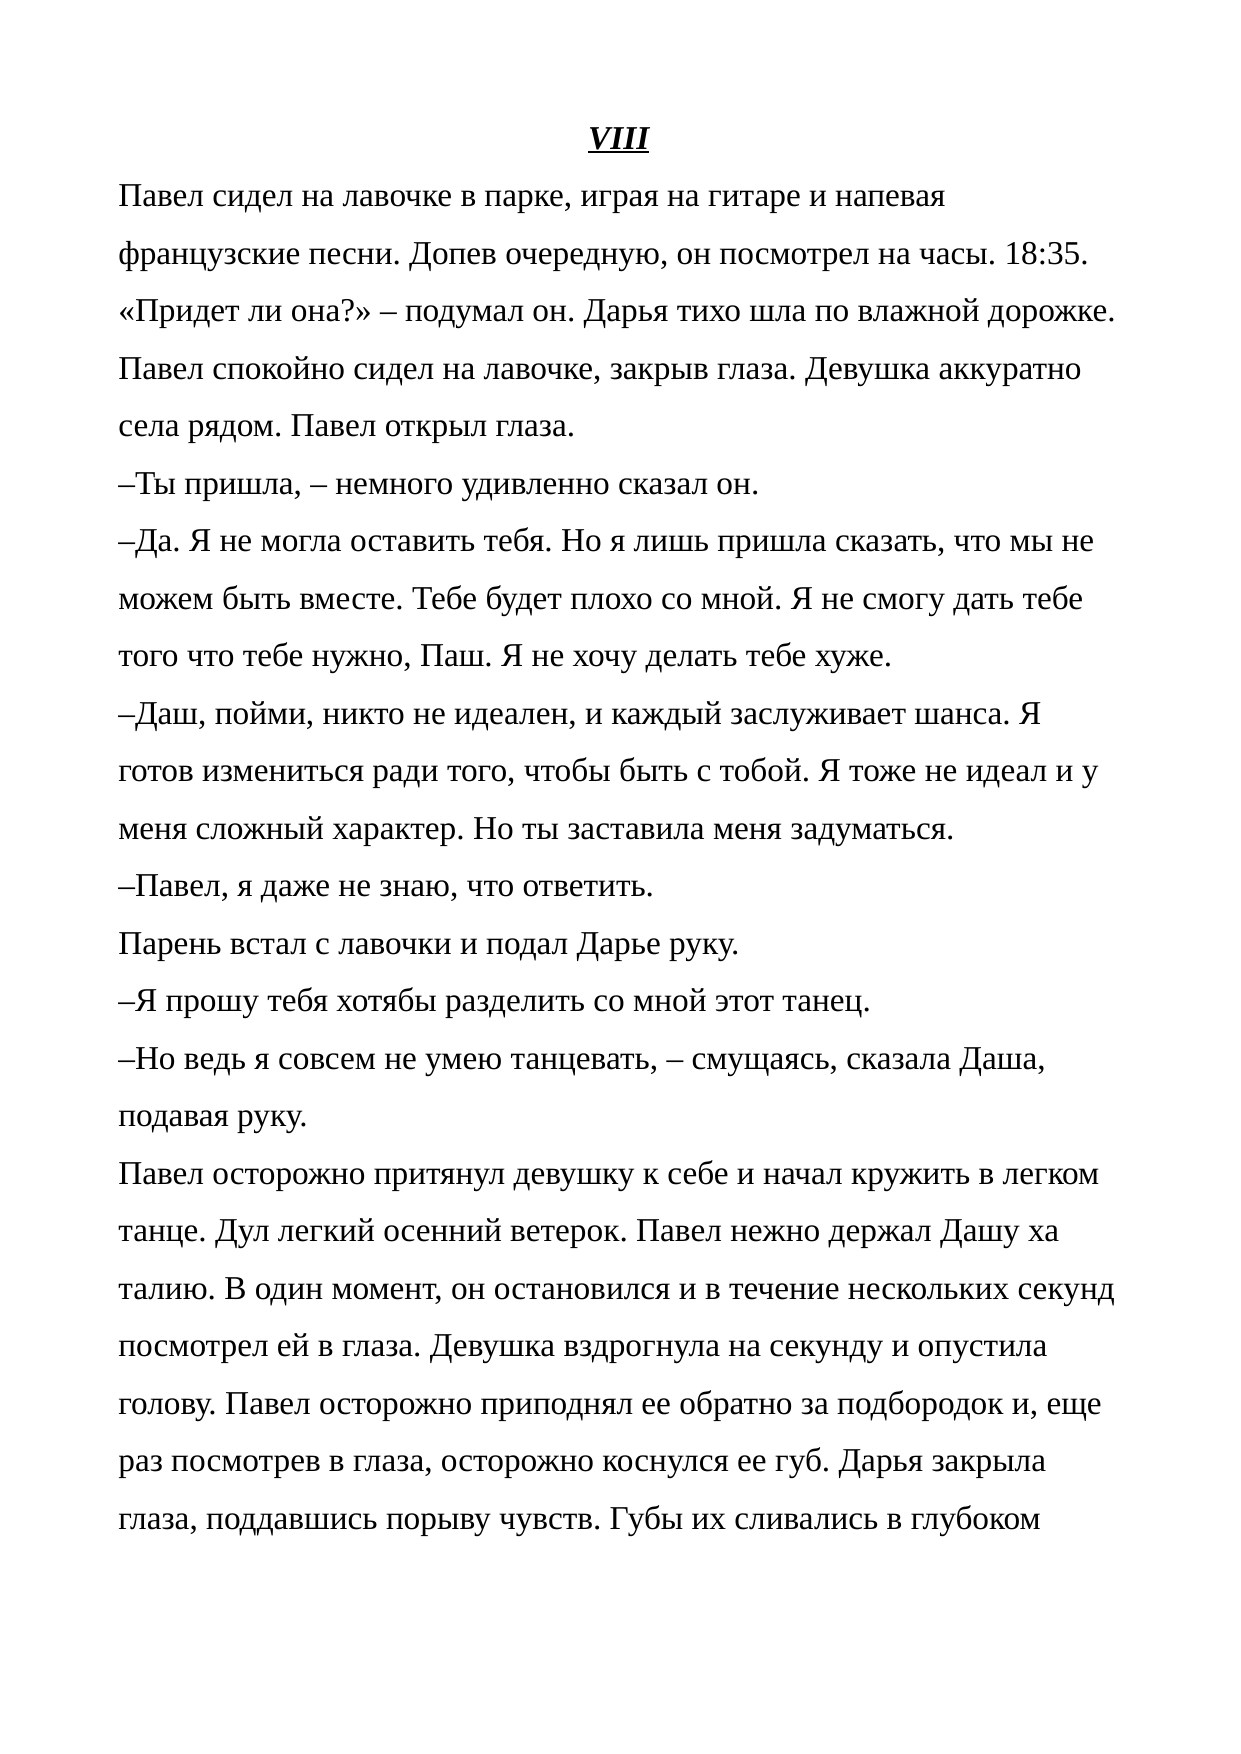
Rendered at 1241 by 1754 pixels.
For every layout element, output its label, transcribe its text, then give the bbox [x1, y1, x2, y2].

text –Да. Я не могла оставить тебя. Но я лишь пришла сказать, что мы не можем быть вместе. Тебе будет плохо со мной. Я не смогу дать тебе того что тебе нужно, Паш. Я не хочу делать тебе хуже. [118, 521, 1122, 674]
text –Но ведь я совсем не умею танцевать, – смущаясь, сказала Даша, подавая руку. [118, 1038, 1122, 1134]
text –Даш, пойми, никто не идеален, и каждый заслуживает шанса. Я готов измениться ради того, чтобы быть с тобой. Я тоже не идеал и у меня сложный характер. Но ты заставила меня задуматься. [118, 693, 1122, 846]
text Парень встал с лавочки и подал Дарье руку. [118, 923, 1122, 961]
text –Я прошу тебя хотябы разделить со мной этот танец. [118, 981, 1122, 1019]
text VIII [118, 118, 1122, 156]
text –Павел, я даже не знаю, что ответить. [118, 866, 1122, 904]
text –Ты пришла, – немного удивленно сказал он. [118, 463, 1122, 501]
text Павел осторожно притянул девушку к себе и начал кружить в легком танце. Дул легкий осенний ветерок. Павел нежно держал Дашу ха талию. В один момент, он остановился и в течение нескольких секунд посмотрел ей в глаза. Девушка вздрогнула на секунду и опустила голову. Павел осторожно приподнял ее обратно за подбородок и, еще раз посмотрев в глаза, осторожно коснулся ее губ. Дарья закрыла глаза, поддавшись порыву чувств. Губы их сливались в глубоком [118, 1153, 1122, 1536]
text Павел сидел на лавочке в парке, играя на гитаре и напевая французские песни. Допев очередную, он посмотрел на часы. 18:35. «Придет ли она?» – подумал он. Дарья тихо шла по влажной дорожке. Павел спокойно сидел на лавочке, закрыв глаза. Девушка аккуратно села рядом. Павел открыл глаза. [118, 176, 1122, 444]
